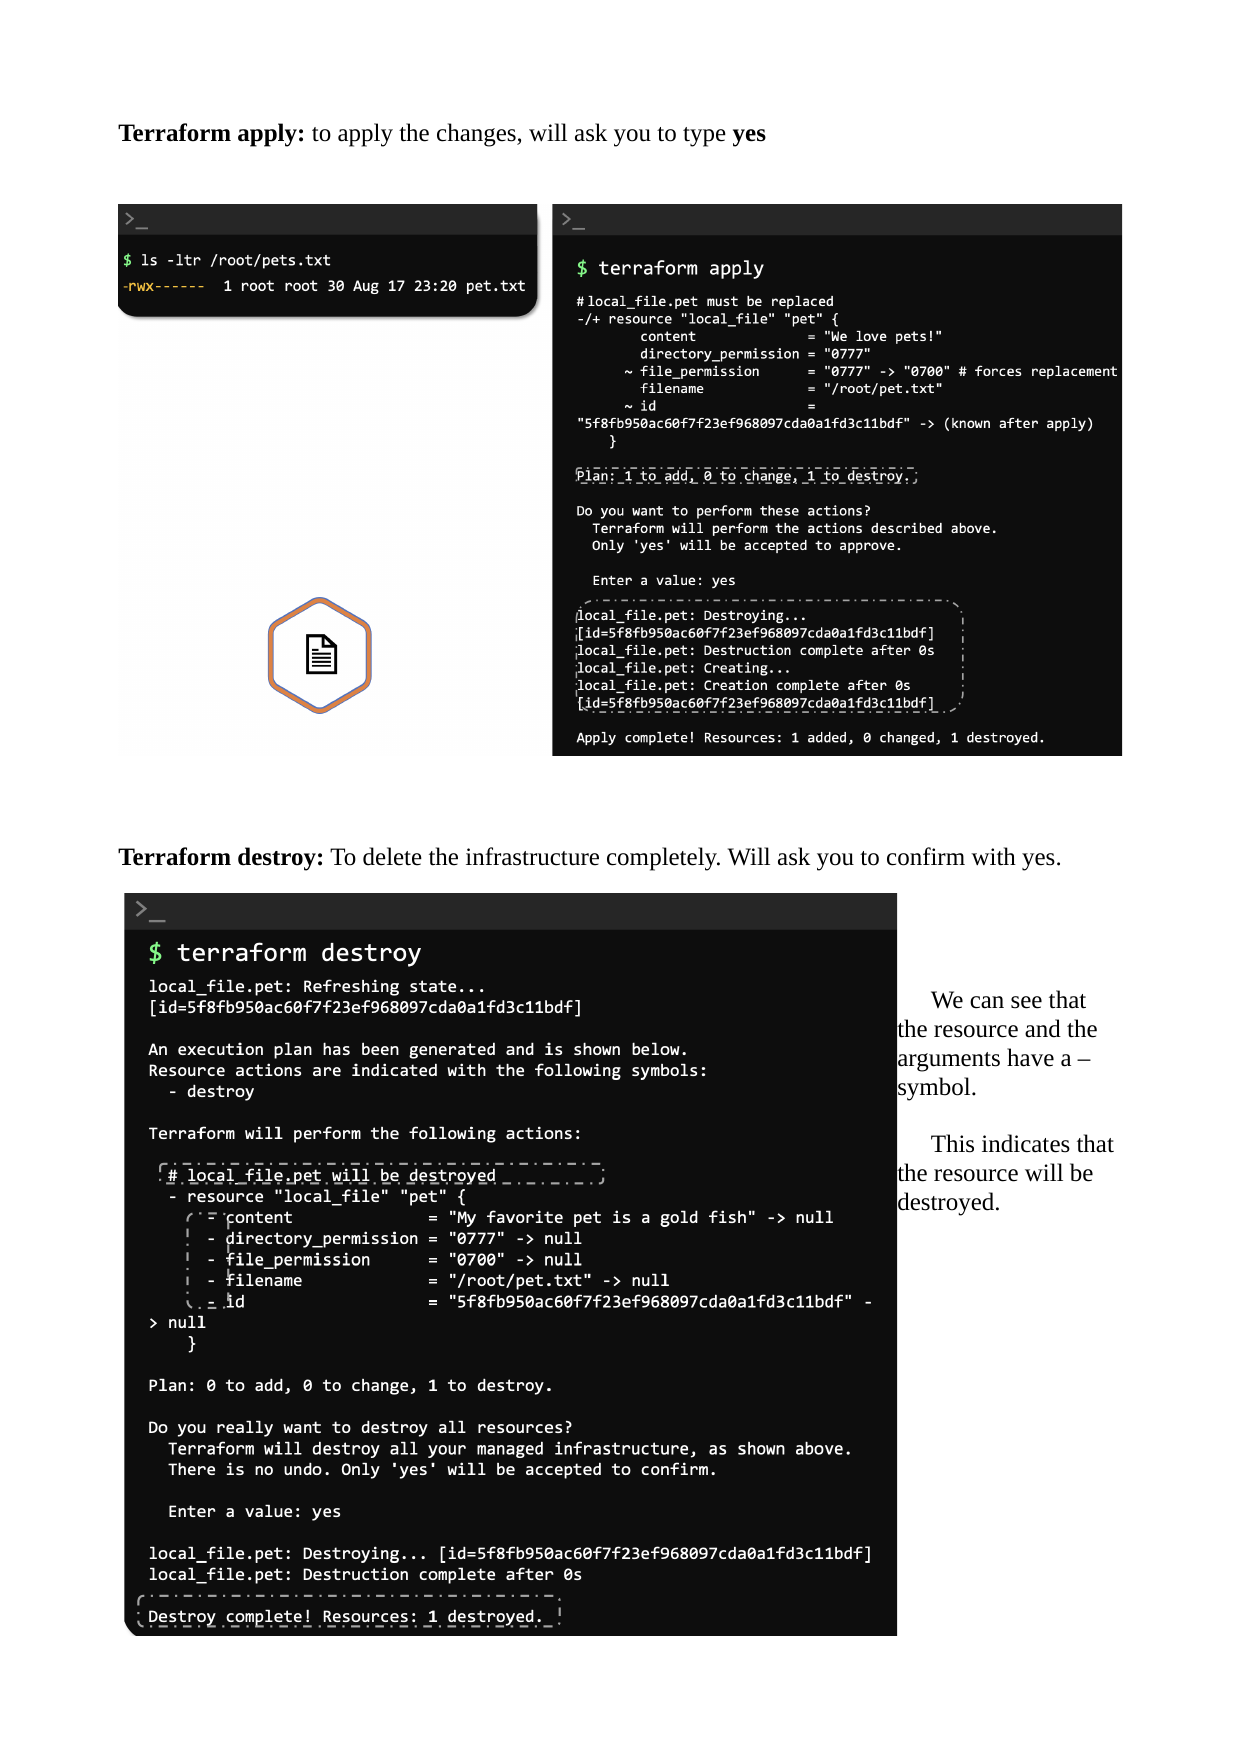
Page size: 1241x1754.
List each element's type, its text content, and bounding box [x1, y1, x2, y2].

text Terraform destroy: To delete the infrastructure completely. Will ask you to confirm with yes. [118, 842, 1122, 871]
picture [124, 893, 898, 1636]
picture [118, 204, 1123, 756]
text Terraform apply: to apply the changes, will ask you to type yes [118, 118, 1122, 147]
text We can see that the resource and the arguments have a – symbol. [898, 986, 1122, 1101]
text This indicates that the resource will be destroyed. [898, 1129, 1122, 1216]
